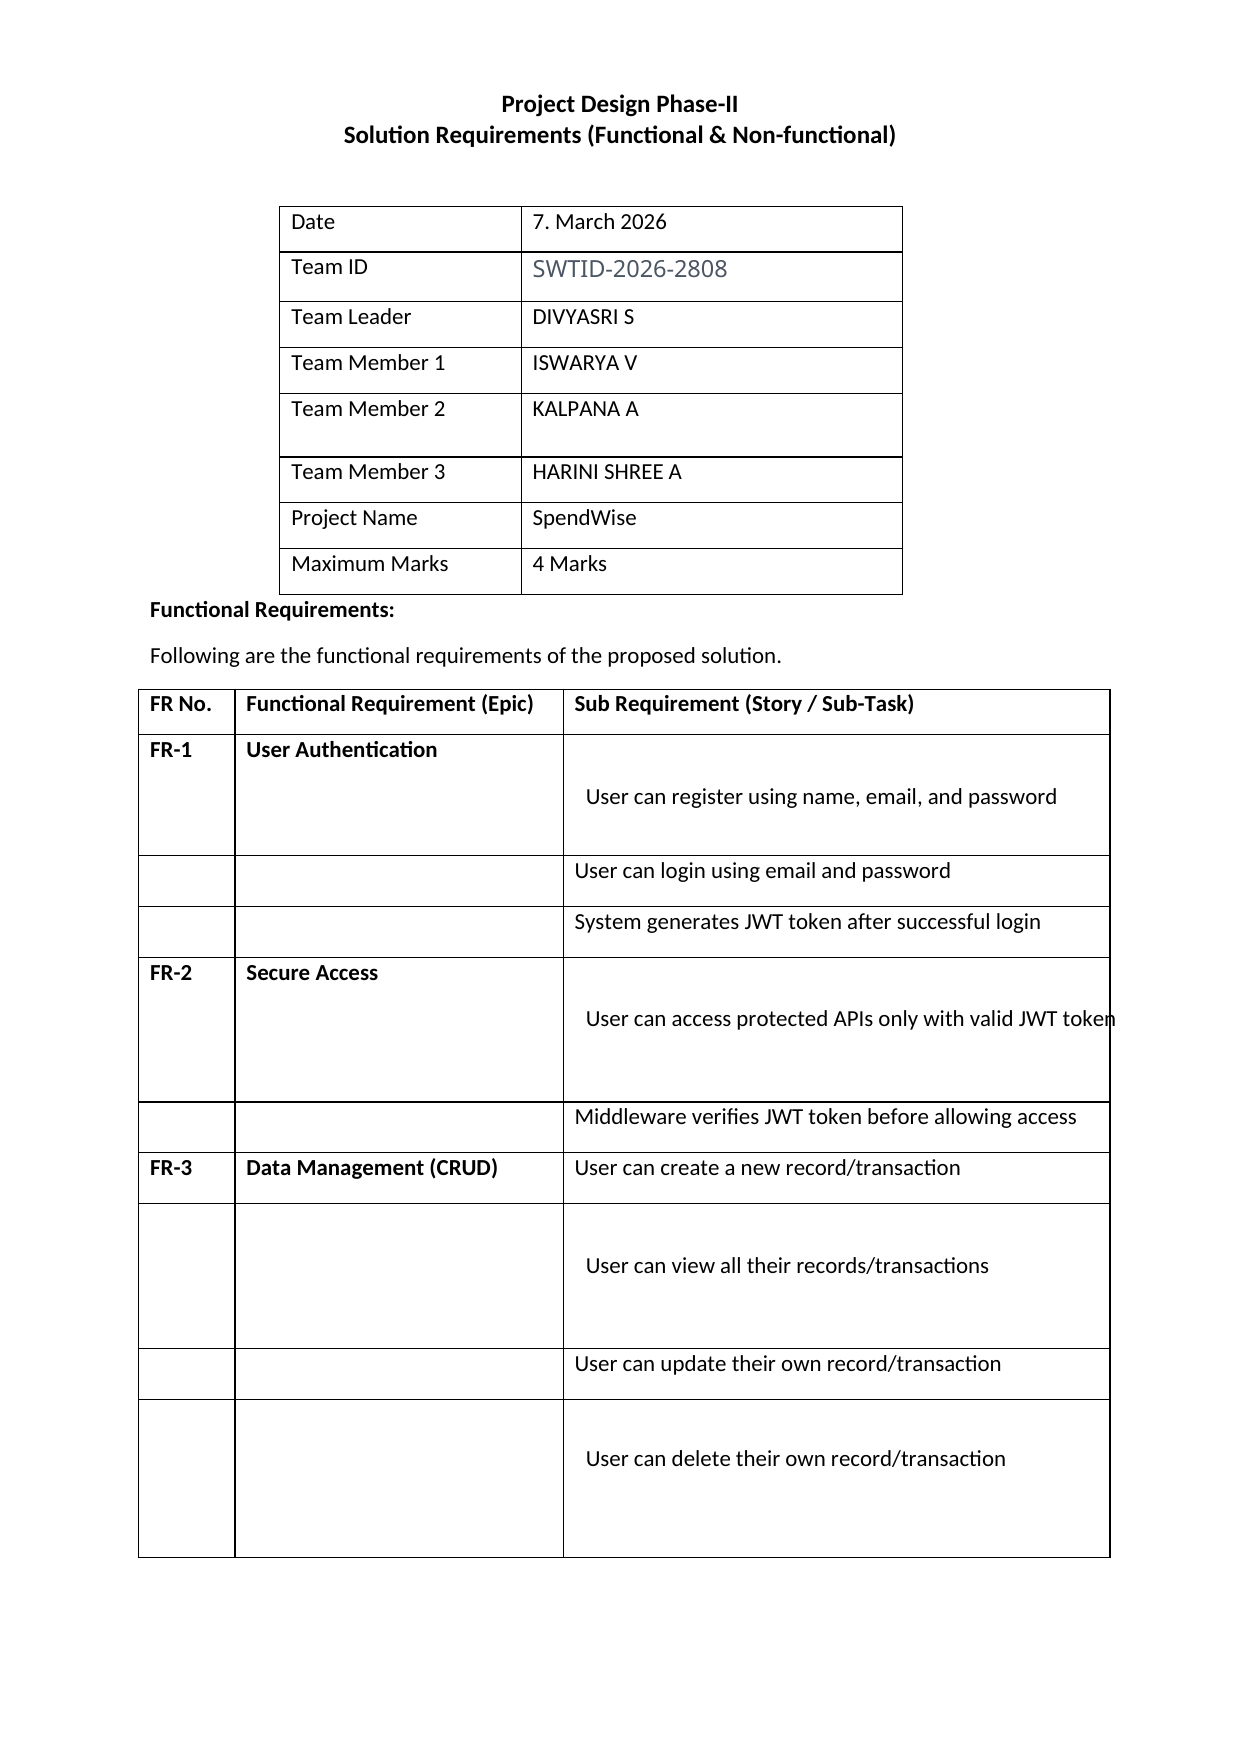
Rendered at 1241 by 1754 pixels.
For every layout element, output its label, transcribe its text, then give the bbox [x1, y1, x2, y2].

table_cell FR-3 [139, 1153, 234, 1203]
table_cell Team Leader [280, 302, 521, 347]
table_cell KALPANA A [522, 394, 902, 456]
table_cell System generates JWT token after successful login [564, 907, 1109, 957]
table_cell [236, 1349, 563, 1399]
table_cell Team Member 3 [280, 458, 521, 502]
table_cell [139, 1204, 234, 1348]
table_cell [564, 1204, 1109, 1348]
table_cell [236, 1103, 563, 1152]
table_header User can delete their own record/transaction [574, 1445, 1041, 1513]
table_cell Secure Access [236, 958, 563, 1101]
table_cell [564, 958, 1109, 1101]
table_cell Team Member 2 [280, 394, 521, 456]
table_cell User can update their own record/transaction [564, 1349, 1109, 1399]
table_cell [139, 907, 234, 957]
table_cell Team Member 1 [280, 348, 521, 393]
text Project Design Phase-II [150, 89, 1090, 119]
table_header FR No. [139, 690, 234, 734]
table_cell [236, 1204, 563, 1348]
table_header User can view all their records/transactions [574, 1251, 1031, 1303]
table_cell HARINI SHREE A [522, 458, 902, 502]
table_cell Project Name [280, 503, 521, 548]
table_cell [139, 1349, 234, 1399]
text Solution Requirements (Functional & Non-functional) [150, 119, 1090, 150]
table_cell ISWARYA V [522, 348, 902, 393]
table_cell [236, 856, 563, 906]
table_cell SpendWise [522, 503, 902, 548]
table_cell Team ID [280, 253, 521, 301]
table_cell User Authentication [236, 735, 563, 855]
table_header Date [280, 207, 521, 251]
table_header 7. March 2026 [522, 207, 902, 251]
table_cell [236, 907, 563, 957]
table_cell DIVYASRI S [522, 302, 902, 347]
table_cell FR-1 [139, 735, 234, 855]
table_cell [236, 1400, 563, 1557]
table_header Sub Requirement (Story / Sub-Task) [564, 690, 1109, 734]
table_cell [139, 1400, 234, 1557]
text Following are the functional requirements of the proposed solution. [150, 642, 1090, 669]
table_cell Maximum Marks [280, 549, 521, 594]
table_cell Data Management (CRUD) [236, 1153, 563, 1203]
table_cell Middleware verifies JWT token before allowing access [564, 1103, 1109, 1152]
table_cell [564, 1400, 1109, 1557]
table_header User can register using name, email, and password [574, 782, 1099, 810]
table_cell User can login using email and password [564, 856, 1109, 906]
table_cell User can create a new record/transaction [564, 1153, 1109, 1203]
table_cell [139, 1103, 234, 1152]
table_cell 4 Marks [522, 549, 902, 594]
table_header Functional Requirement (Epic) [236, 690, 563, 734]
table_cell [139, 856, 234, 906]
table_cell SWTID-2026-2808 [522, 253, 902, 301]
table_cell FR-2 [139, 958, 234, 1101]
text Functional Requirements: [150, 595, 1090, 623]
table_cell [564, 735, 1109, 855]
table_header User can access protected APIs only with valid JWT token [574, 1005, 1109, 1057]
